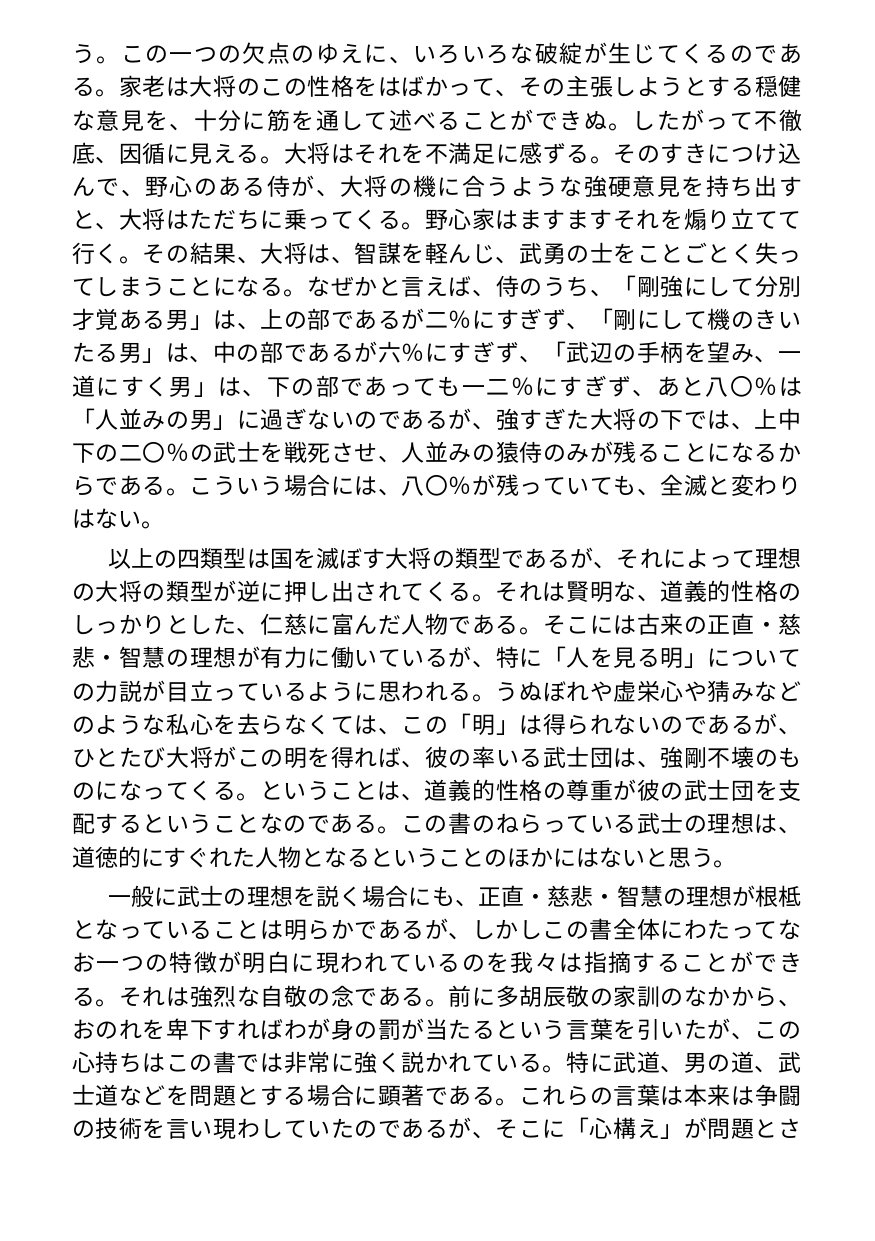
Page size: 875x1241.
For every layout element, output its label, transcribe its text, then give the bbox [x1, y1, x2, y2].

text 以上の四類型は国を滅ぼす大将の類型であるが、それによって理想の大将の類型が逆に押し出されてくる。それは賢明な、道義的性格のしっかりとした、仁慈に富んだ人物である。そこには古来の正直・慈悲・智慧の理想が有力に働いているが、特に「人を見る明」についての力説が目立っているように思われる。うぬぼれや虚栄心や猜みなどのような私心を去らなくては、この「明」は得られないのであるが、ひとたび大将がこの明を得れば、彼の率いる武士団は、強剛不壊のものになってくる。ということは、道義的性格の尊重が彼の武士団を支配するということなのである。この書のねらっている武士の理想は、道徳的にすぐれた人物となるということのほかにはないと思う。 [72, 540, 802, 873]
text う。この一つの欠点のゆえに、いろいろな破綻が生じてくるのである。家老は大将のこの性格をはばかって、その主張しようとする穏健な意見を、十分に筋を通して述べることができぬ。したがって不徹底、因循に見える。大将はそれを不満足に感ずる。そのすきにつけ込んで、野心のある侍が、大将の機に合うような強硬意見を持ち出すと、大将はただちに乗ってくる。野心家はますますそれを煽り立てて行く。その結果、大将は、智謀を軽んじ、武勇の士をことごとく失ってしまうことになる。なぜかと言えば、侍のうち、「剛強にして分別才覚ある男」は、上の部であるが二％にすぎず、「剛にして機のきいたる男」は、中の部であるが六％にすぎず、「武辺の手柄を望み、一道にすく男」は、下の部であっても一二％にすぎず、あと八〇％は「人並みの男」に過ぎないのであるが、強すぎた大将の下では、上中下の二〇％の武士を戦死させ、人並みの猿侍のみが残ることになるからである。こういう場合には、八〇％が残っていても、全滅と変わりはない。 [72, 36, 802, 534]
text 一般に武士の理想を説く場合にも、正直・慈悲・智慧の理想が根柢となっていることは明らかであるが、しかしこの書全体にわたってなお一つの特徴が明白に現われているのを我々は指摘することができる。それは強烈な自敬の念である。前に多胡辰敬の家訓のなかから、おのれを卑下すればわが身の罰が当たるという言葉を引いたが、この心持ちはこの書では非常に強く説かれている。特に武道、男の道、武士道などを問題とする場合に顕著である。これらの言葉は本来は争闘の技術を言い現わしていたのであるが、そこに「心構え」が問題とさ [72, 879, 802, 1144]
